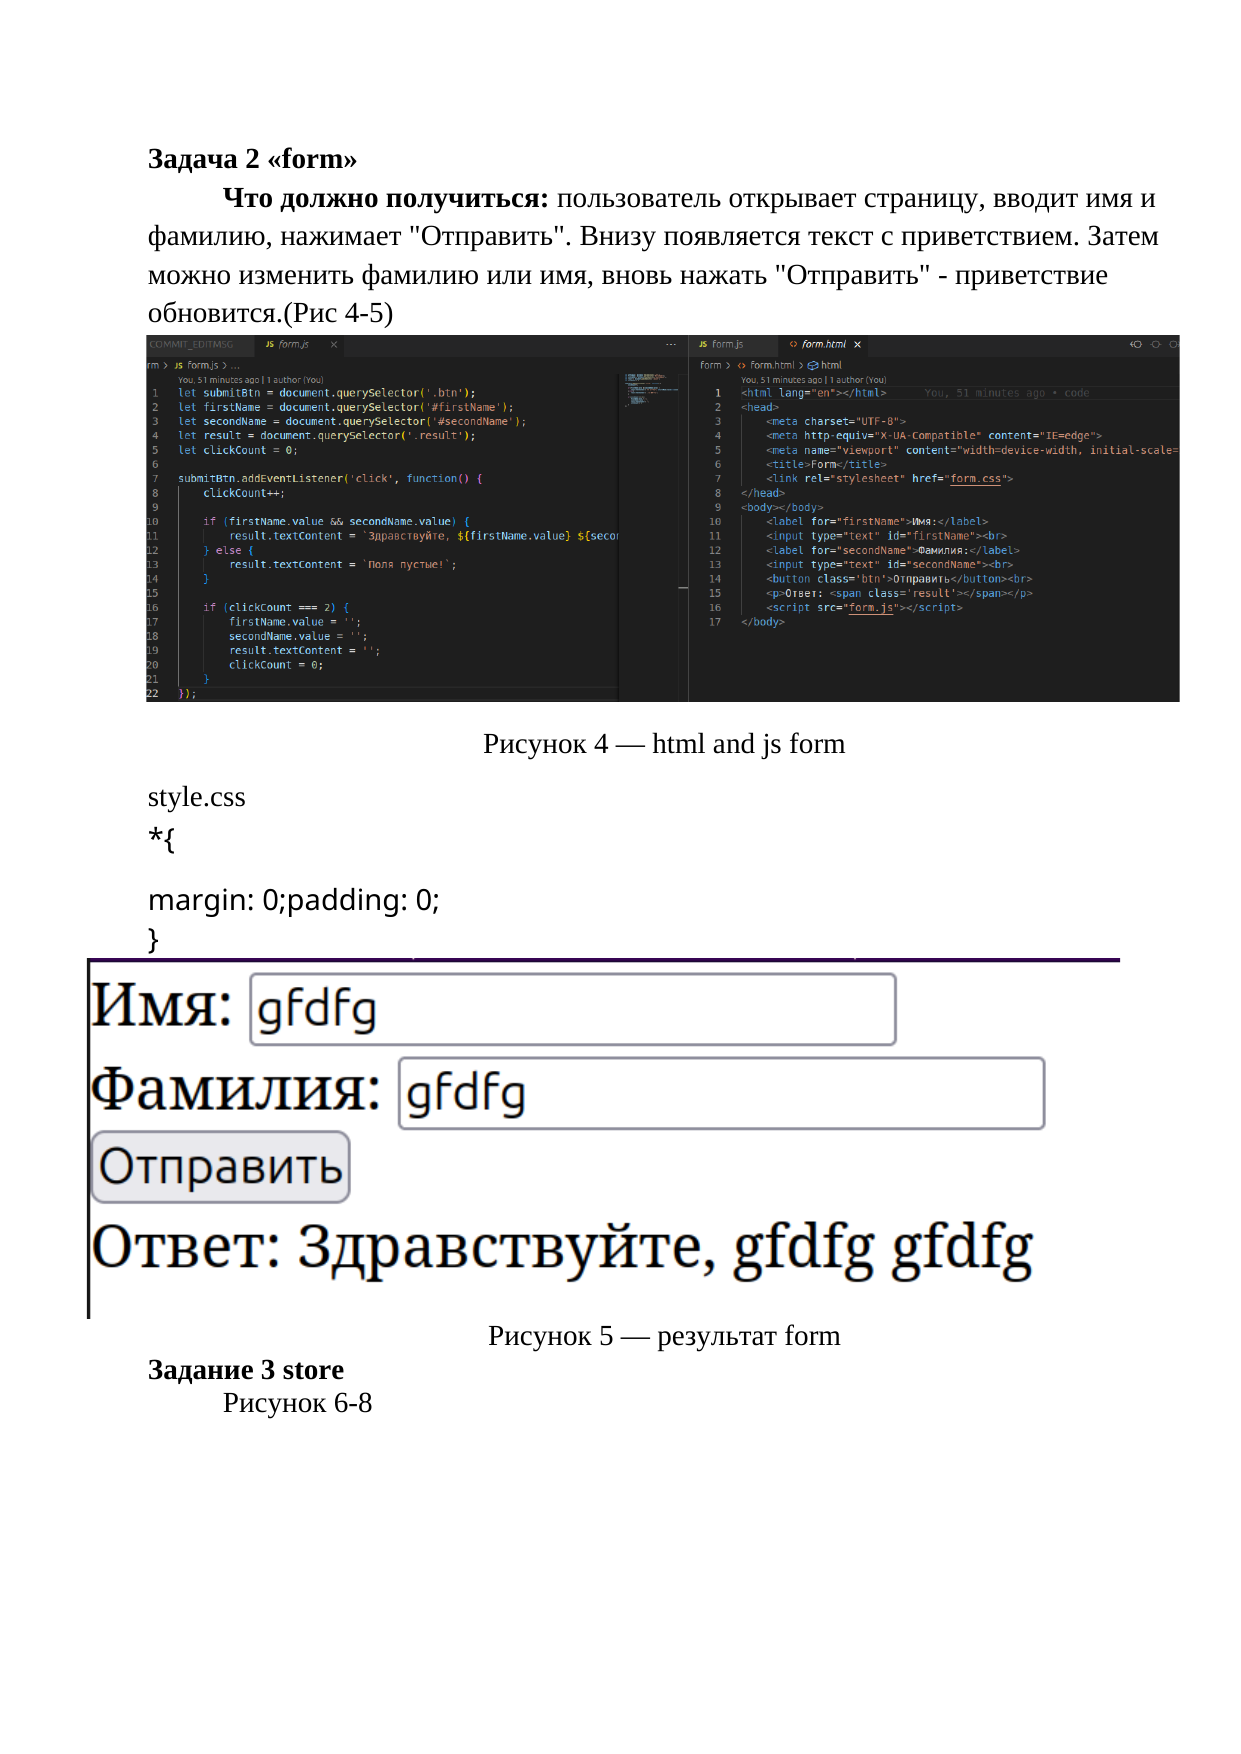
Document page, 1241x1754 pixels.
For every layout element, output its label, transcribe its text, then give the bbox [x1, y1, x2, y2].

text Рисунок 4 — html and js form [148, 348, 1181, 759]
text style.css *{ [148, 779, 1181, 858]
picture [146, 335, 1180, 702]
text Задание 3 store [148, 1352, 1181, 1385]
text Рисунок 5 — результат form [148, 958, 1181, 1352]
text margin: 0;padding: 0; [148, 879, 1181, 918]
text } [148, 918, 1181, 958]
picture [86, 958, 1121, 1319]
text Задача 2 «form» Что должно получиться: пользователь открывает страницу, вводит имя и фамилию, нажимает "Отправить". Внизу появляется текст с приветствием. Затем можно изменить фамилию или имя, вновь нажать "Отправить" - приветствие обновится.(Рис 4-5) [148, 141, 1181, 329]
text Рисунок 6-8 [148, 1385, 1181, 1419]
